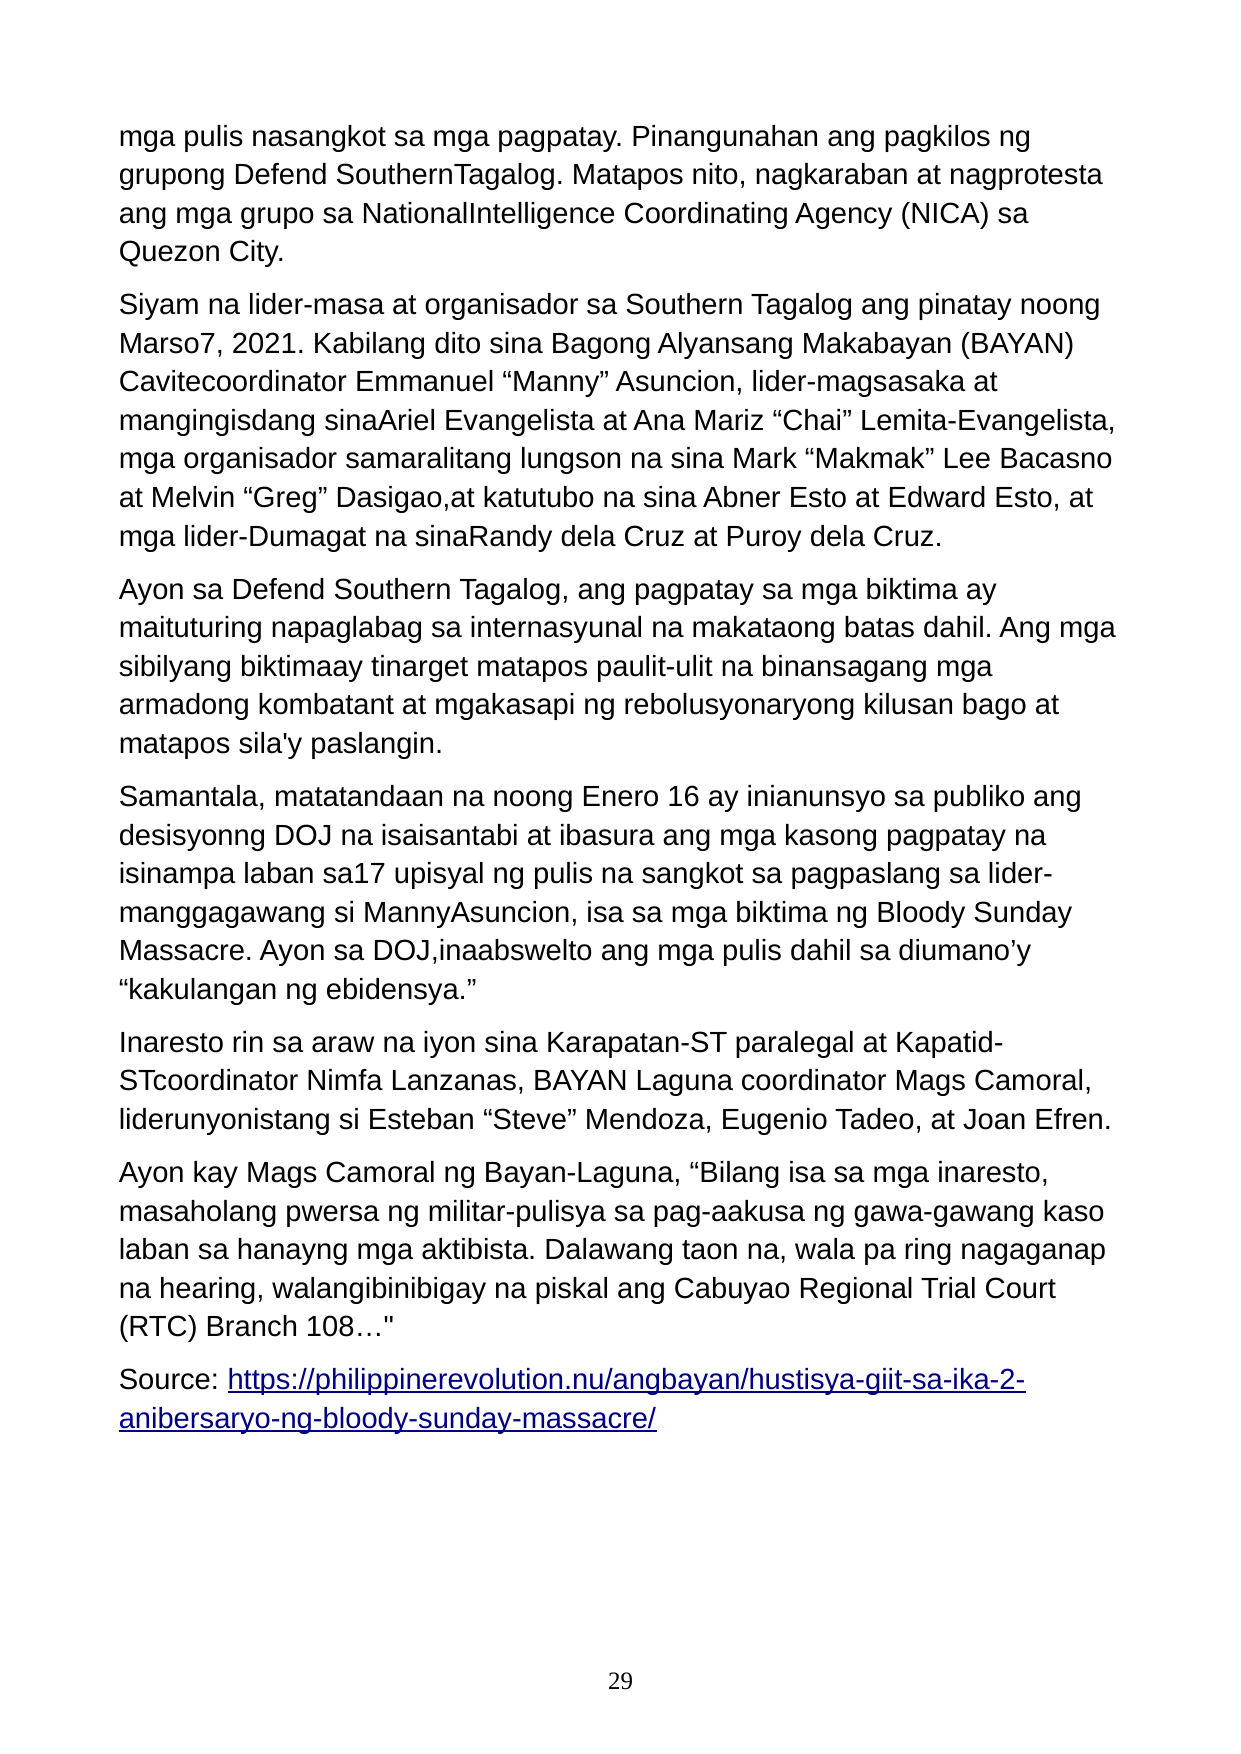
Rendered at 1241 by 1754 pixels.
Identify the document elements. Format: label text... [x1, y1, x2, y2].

text Samantala, matatandaan na noong Enero 16 ay inianunsyo sa publiko ang desisyonng DOJ na isaisantabi at ibasura ang mga kasong pagpatay na isinampa laban sa17 upisyal ng pulis na sangkot sa pagpaslang sa lider-manggagawang si MannyAsuncion, isa sa mga biktima ng Bloody Sunday Massacre. Ayon sa DOJ,inaabswelto ang mga pulis dahil sa diumano’y “kakulangan ng ebidensya.” [118, 779, 1122, 1005]
text Ayon sa Defend Southern Tagalog, ang pagpatay sa mga biktima ay maituturing napaglabag sa internasyunal na makataong batas dahil. Ang mga sibilyang biktimaay tinarget matapos paulit-ulit na binansagang mga armadong kombatant at mgakasapi ng rebolusyonaryong kilusan bago at matapos sila'y paslangin. [118, 572, 1122, 759]
text Siyam na lider-masa at organisador sa Southern Tagalog ang pinatay noong Marso7, 2021. Kabilang dito sina Bagong Alyansang Makabayan (BAYAN) Cavitecoordinator Emmanuel “Manny” Asuncion, lider-magsasaka at mangingisdang sinaAriel Evangelista at Ana Mariz “Chai” Lemita-Evangelista, mga organisador samaralitang lungson na sina Mark “Makmak” Lee Bacasno at Melvin “Greg” Dasigao,at katutubo na sina Abner Esto at Edward Esto, at mga lider-Dumagat na sinaRandy dela Cruz at Puroy dela Cruz. [118, 287, 1122, 552]
text mga pulis nasangkot sa mga pagpatay. Pinangunahan ang pagkilos ng grupong Defend SouthernTagalog. Matapos nito, nagkaraban at nagprotesta ang mga grupo sa NationalIntelligence Coordinating Agency (NICA) sa Quezon City. [118, 118, 1122, 268]
text Ayon kay Mags Camoral ng Bayan-Laguna, “Bilang isa sa mga inaresto, masaholang pwersa ng militar-pulisya sa pag-aakusa ng gawa-gawang kaso laban sa hanayng mga aktibista. Dalawang taon na, wala pa ring nagaganap na hearing, walangibinibigay na piskal ang Cabuyao Regional Trial Court (RTC) Branch 108…" [118, 1155, 1122, 1343]
text Source: https://philippinerevolution.nu/angbayan/hustisya-giit-sa-ika-2-anibersaryo-ng-bloody-sunday-massacre/ [118, 1362, 1122, 1434]
text Inaresto rin sa araw na iyon sina Karapatan-ST paralegal at Kapatid-STcoordinator Nimfa Lanzanas, BAYAN Laguna coordinator Mags Camoral, liderunyonistang si Esteban “Steve” Mendoza, Eugenio Tadeo, at Joan Efren. [118, 1025, 1122, 1135]
